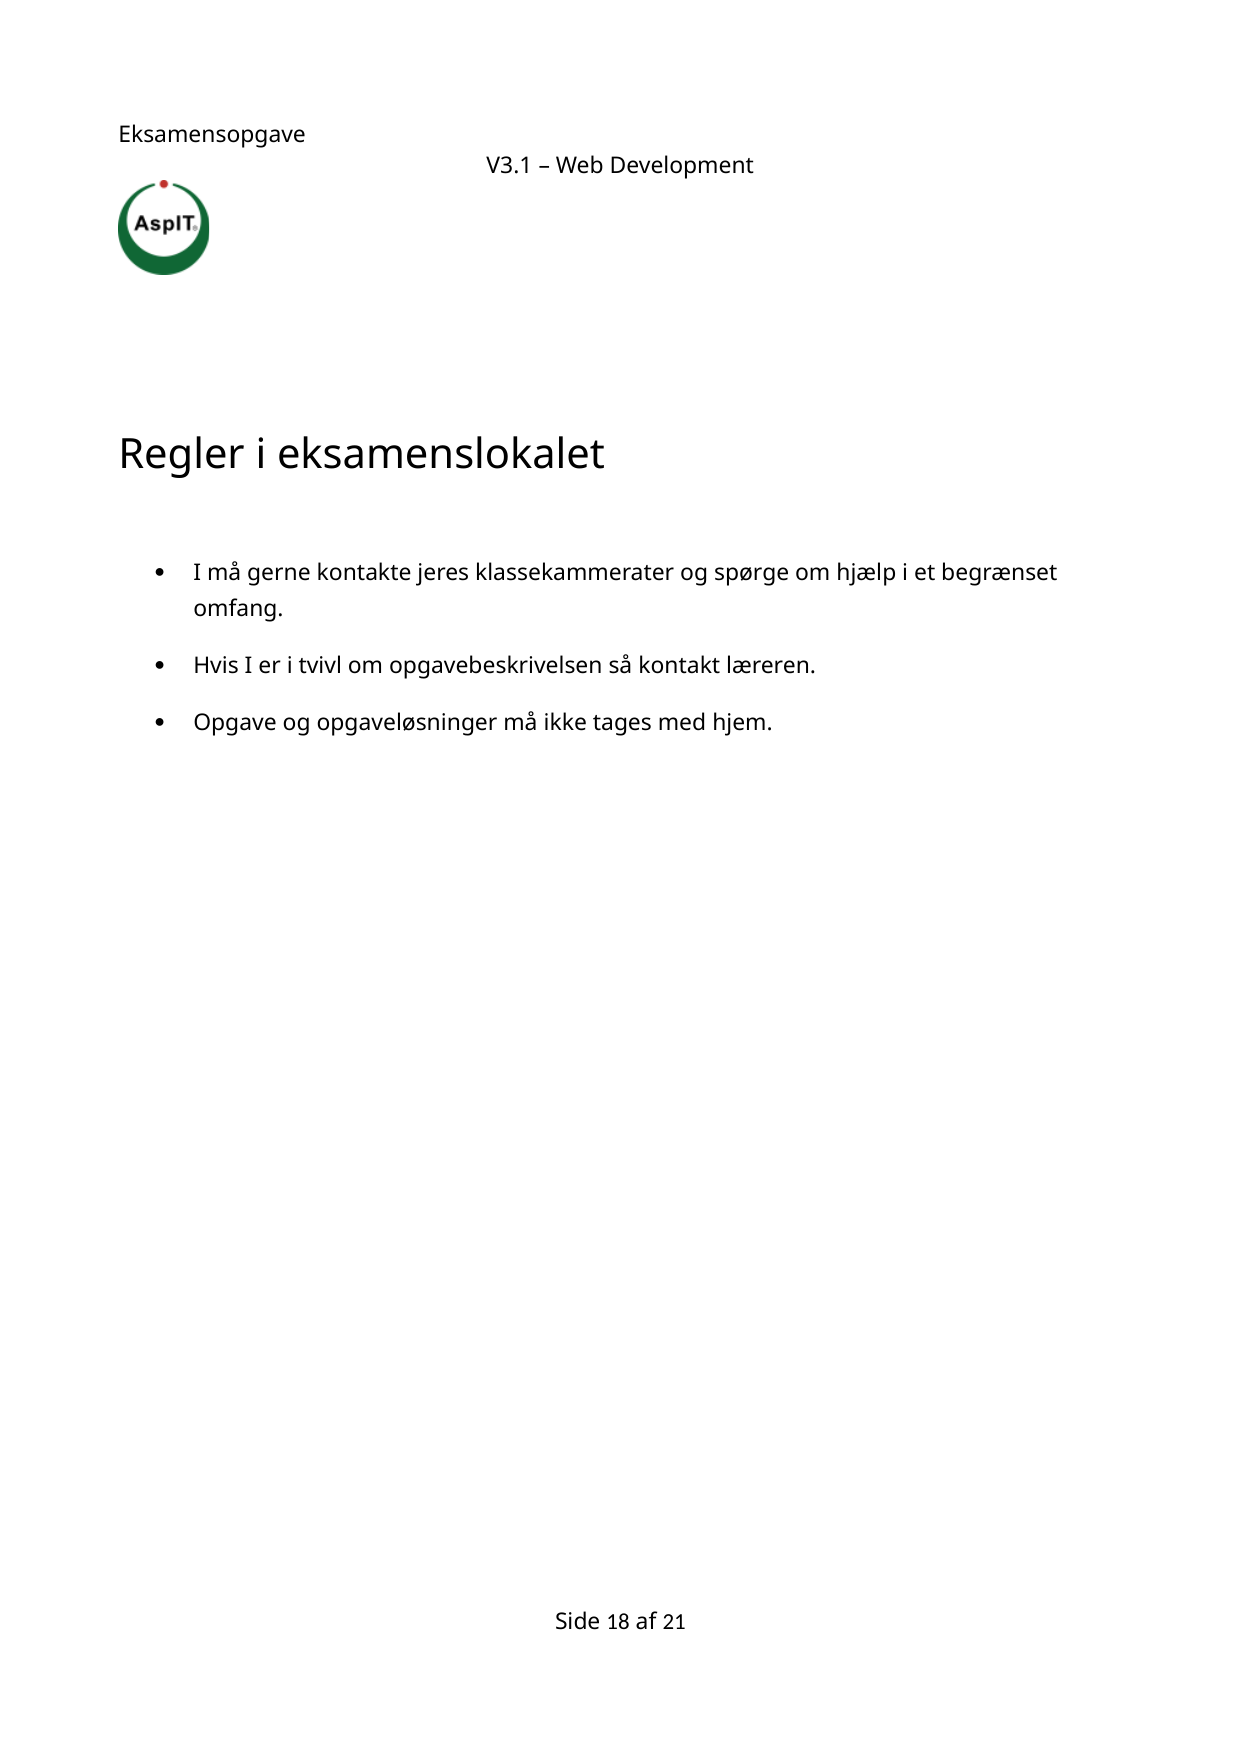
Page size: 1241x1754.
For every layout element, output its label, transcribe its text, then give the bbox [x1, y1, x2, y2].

list I må gerne kontakte jeres klassekammerater og spørge om hjælp i et begrænset omfang. [156, 556, 1122, 623]
list Opgave og opgaveløsninger må ikke tages med hjem. [156, 706, 1122, 737]
list Hvis I er i tvivl om opgavebeskrivelsen så kontakt læreren. [156, 649, 1122, 680]
subtitle Regler i eksamenslokalet [118, 424, 1122, 481]
